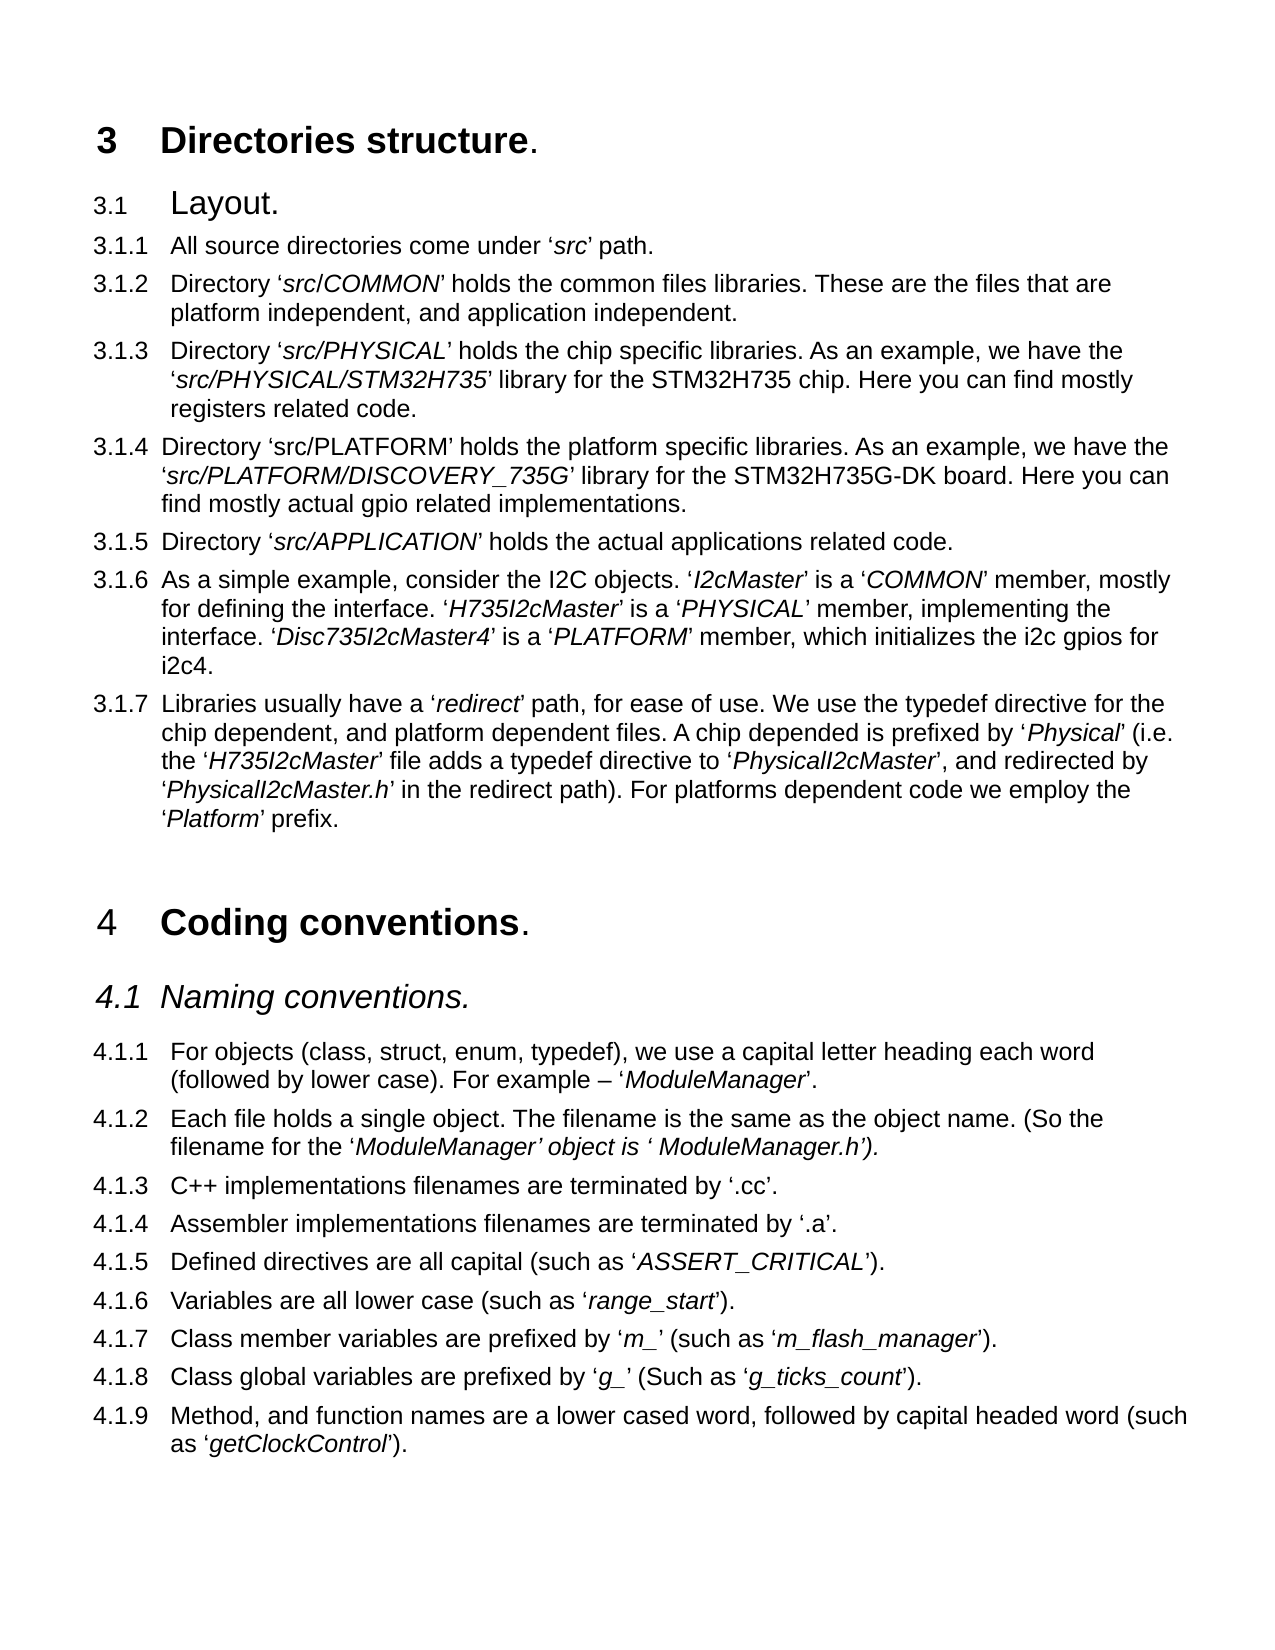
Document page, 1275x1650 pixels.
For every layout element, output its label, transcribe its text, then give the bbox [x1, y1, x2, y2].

subtitle Directory ‘src/APPLICATION’ holds the actual applications related code. [86, 527, 1202, 556]
subtitle As a simple example, consider the I2C objects. ‘I2cMaster’ is a ‘COMMON’ member, mostly for defining the interface. ‘H735I2cMaster’ is a ‘PHYSICAL’ member, implementing the interface. ‘Disc735I2cMaster4’ is a ‘PLATFORM’ member, which initializes the i2c gpios for i2c4. [86, 565, 1202, 680]
subtitle Defined directives are all capital (such as ‘ASSERT_CRITICAL’). [86, 1247, 1202, 1276]
subtitle Each file holds a single object. The filename is the same as the object name. (So the filename for the ‘ModuleManager’ object is ‘ ModuleManager.h’). [86, 1104, 1202, 1161]
subtitle For objects (class, struct, enum, typedef), we use a capital letter heading each word (followed by lower case). For example – ‘ModuleManager’. [86, 1037, 1202, 1094]
subtitle Directory ‘src/PHYSICAL’ holds the chip specific libraries. As an example, we have the ‘src/PHYSICAL/STM32H735’ library for the STM32H735 chip. Here you can find mostly registers related code. [86, 336, 1202, 422]
subtitle Class member variables are prefixed by ‘m_’ (such as ‘m_flash_manager’). [86, 1324, 1202, 1353]
subtitle Naming conventions. [86, 977, 1202, 1015]
subtitle Method, and function names are a lower cased word, followed by capital headed word (such as ‘getClockControl’). [86, 1401, 1202, 1458]
subtitle Coding conventions. [86, 900, 1202, 943]
subtitle Directory ‘src/COMMON’ holds the common files libraries. These are the files that are platform independent, and application independent. [86, 269, 1202, 327]
subtitle C++ implementations filenames are terminated by ‘.cc’. [86, 1171, 1202, 1199]
subtitle All source directories come under ‘src’ path. [86, 231, 1202, 259]
subtitle Directory ‘src/PLATFORM’ holds the platform specific libraries. As an example, we have the ‘src/PLATFORM/DISCOVERY_735G’ library for the STM32H735G-DK board. Here you can find mostly actual gpio related implementations. [86, 432, 1202, 518]
subtitle Layout. [86, 183, 1202, 221]
subtitle Libraries usually have a ‘redirect’ path, for ease of use. We use the typedef directive for the chip dependent, and platform dependent files. A chip depended is prefixed by ‘Physical’ (i.e. the ‘H735I2cMaster’ file adds a typedef directive to ‘PhysicalI2cMaster’, and redirected by ‘PhysicalI2cMaster.h’ in the redirect path). For platforms dependent code we employ the ‘Platform’ prefix. [86, 689, 1202, 833]
subtitle Class global variables are prefixed by ‘g_’ (Such as ‘g_ticks_count’). [86, 1362, 1202, 1391]
subtitle Variables are all lower case (such as ‘range_start’). [86, 1286, 1202, 1314]
subtitle Assembler implementations filenames are terminated by ‘.a’. [86, 1209, 1202, 1238]
subtitle Directories structure. [86, 118, 1202, 161]
